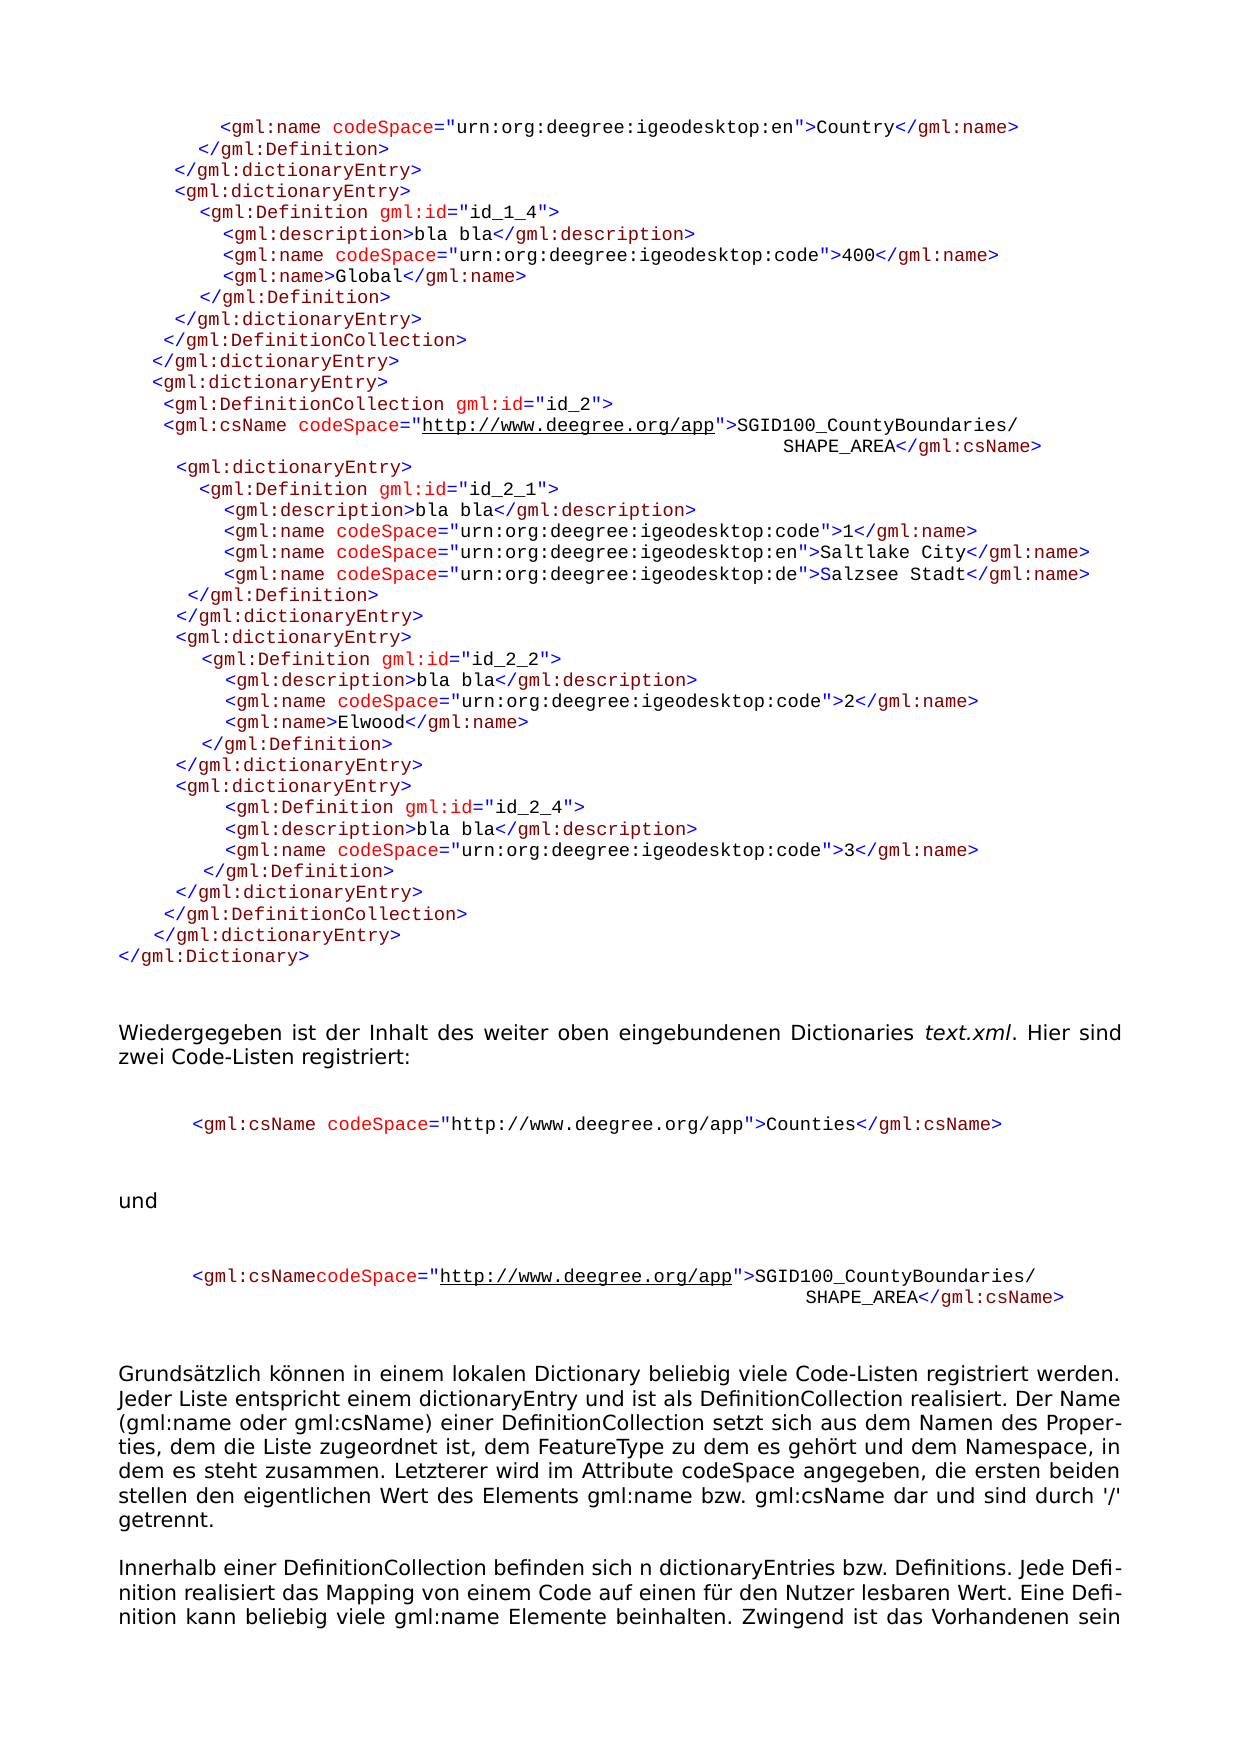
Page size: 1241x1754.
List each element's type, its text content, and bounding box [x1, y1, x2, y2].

text <gml:name codeSpace="urn:org:deegree:igeodesktop:code">2</gml:name> [225, 692, 1122, 713]
text <gml:Definition gml:id="id_1_4"> [177, 203, 1122, 224]
text <gml:name>Elwood</gml:name> [225, 713, 1122, 734]
text <gml:description>bla bla</gml:description> [225, 671, 1122, 692]
text <gml:description>bla bla</gml:description> [200, 224, 1122, 246]
text <gml:name codeSpace="urn:org:deegree:igeodesktop:de">Salzsee Stadt</gml:name> [224, 564, 1122, 586]
text <gml:csName codeSpace="http://www.deegree.org/app">SGID100_CountyBoundaries/ SHAPE_AREA</gml:csName> [118, 416, 1122, 458]
text <gml:name codeSpace="urn:org:deegree:igeodesktop:code">400</gml:name> [200, 246, 1122, 267]
text <gml:name codeSpace="urn:org:deegree:igeodesktop:code">3</gml:name> [225, 841, 1122, 862]
text <gml:description>bla bla</gml:description> [225, 819, 1122, 841]
text </gml:dictionaryEntry> [175, 756, 1122, 777]
text <gml:dictionaryEntry> [175, 628, 1122, 649]
text </gml:Definition> [203, 862, 1122, 883]
text <gml:dictionaryEntry> [175, 777, 1122, 798]
text </gml:dictionaryEntry> [140, 161, 1122, 182]
text <gml:name codeSpace="urn:org:deegree:igeodesktop:en">Country</gml:name> [220, 118, 1122, 139]
text <gml:dictionaryEntry> [118, 182, 1122, 203]
text <gml:csName codeSpace="http://www.deegree.org/app">Counties</gml:csName> [118, 1115, 1122, 1136]
text <gml:Definition gml:id="id_2_2"> [201, 649, 1122, 671]
text <gml:DefinitionCollection gml:id="id_2"> [118, 394, 1122, 416]
text </gml:Definition> [201, 734, 1122, 756]
text </gml:Definition> [177, 288, 1122, 309]
text <gml:dictionaryEntry> [153, 458, 1122, 479]
text </gml:dictionaryEntry> [118, 352, 1122, 373]
text </gml:dictionaryEntry> [153, 607, 1122, 628]
text <gml:name codeSpace="urn:org:deegree:igeodesktop:code">1</gml:name> [224, 522, 1122, 543]
text </gml:dictionaryEntry> [153, 926, 1122, 947]
text und [118, 1189, 1122, 1214]
text Grundsätzlich können in einem lokalen Dictionary beliebig viele Code-Listen registriert werden. Jeder Liste entspricht einem dictionaryEntry und ist als DefinitionCollection realisiert. Der Name (gml:name oder gml:csName) einer DefinitionCollection setzt sich aus dem Namen des Proper­ties, dem die Liste zugeordnet ist, dem FeatureType zu dem es gehört und dem Namespace, in dem es steht zusammen. Letzterer wird im Attribute codeSpace angegeben, die ersten beiden stellen den eigentlichen Wert des Elements gml:name bzw. gml:csName dar und sind durch '/' getrennt. [118, 1362, 1122, 1532]
text <gml:description>bla bla</gml:description> [224, 501, 1122, 522]
text <gml:name codeSpace="urn:org:deegree:igeodesktop:en">Saltlake City</gml:name> [224, 543, 1122, 564]
text <gml:Definition gml:id="id_2_4"> [225, 798, 1122, 819]
text Wiedergegeben ist der Inhalt des weiter oben eingebundenen Dictionaries text.xml. Hier sind zwei Code-Listen registriert: [118, 1021, 1122, 1070]
text </gml:Definition> [165, 586, 1122, 607]
text </gml:dictionaryEntry> [118, 309, 1122, 331]
text </gml:Dictionary> [118, 947, 1122, 968]
text </gml:DefinitionCollection> [118, 331, 1122, 352]
text Innerhalb einer DefinitionCollection befinden sich n dictionaryEntries bzw. Definitions. Jede Defi­nition realisiert das Mapping von einem Code auf einen für den Nutzer lesbaren Wert. Eine Defi­nition kann beliebig viele gml:name Elemente beinhalten. Zwingend ist das Vorhandenen sein [118, 1556, 1122, 1629]
text <gml:csNamecodeSpace="http://www.deegree.org/app">SGID100_CountyBoundaries/ SHAPE_AREA</gml:csName> [118, 1267, 1122, 1309]
text <gml:Definition gml:id="id_2_1"> [199, 479, 1122, 501]
text </gml:DefinitionCollection> [164, 904, 1122, 926]
text <gml:name>Global</gml:name> [200, 267, 1122, 288]
text <gml:dictionaryEntry> [118, 373, 1122, 394]
text </gml:dictionaryEntry> [175, 883, 1122, 904]
text </gml:Definition> [175, 139, 1122, 161]
